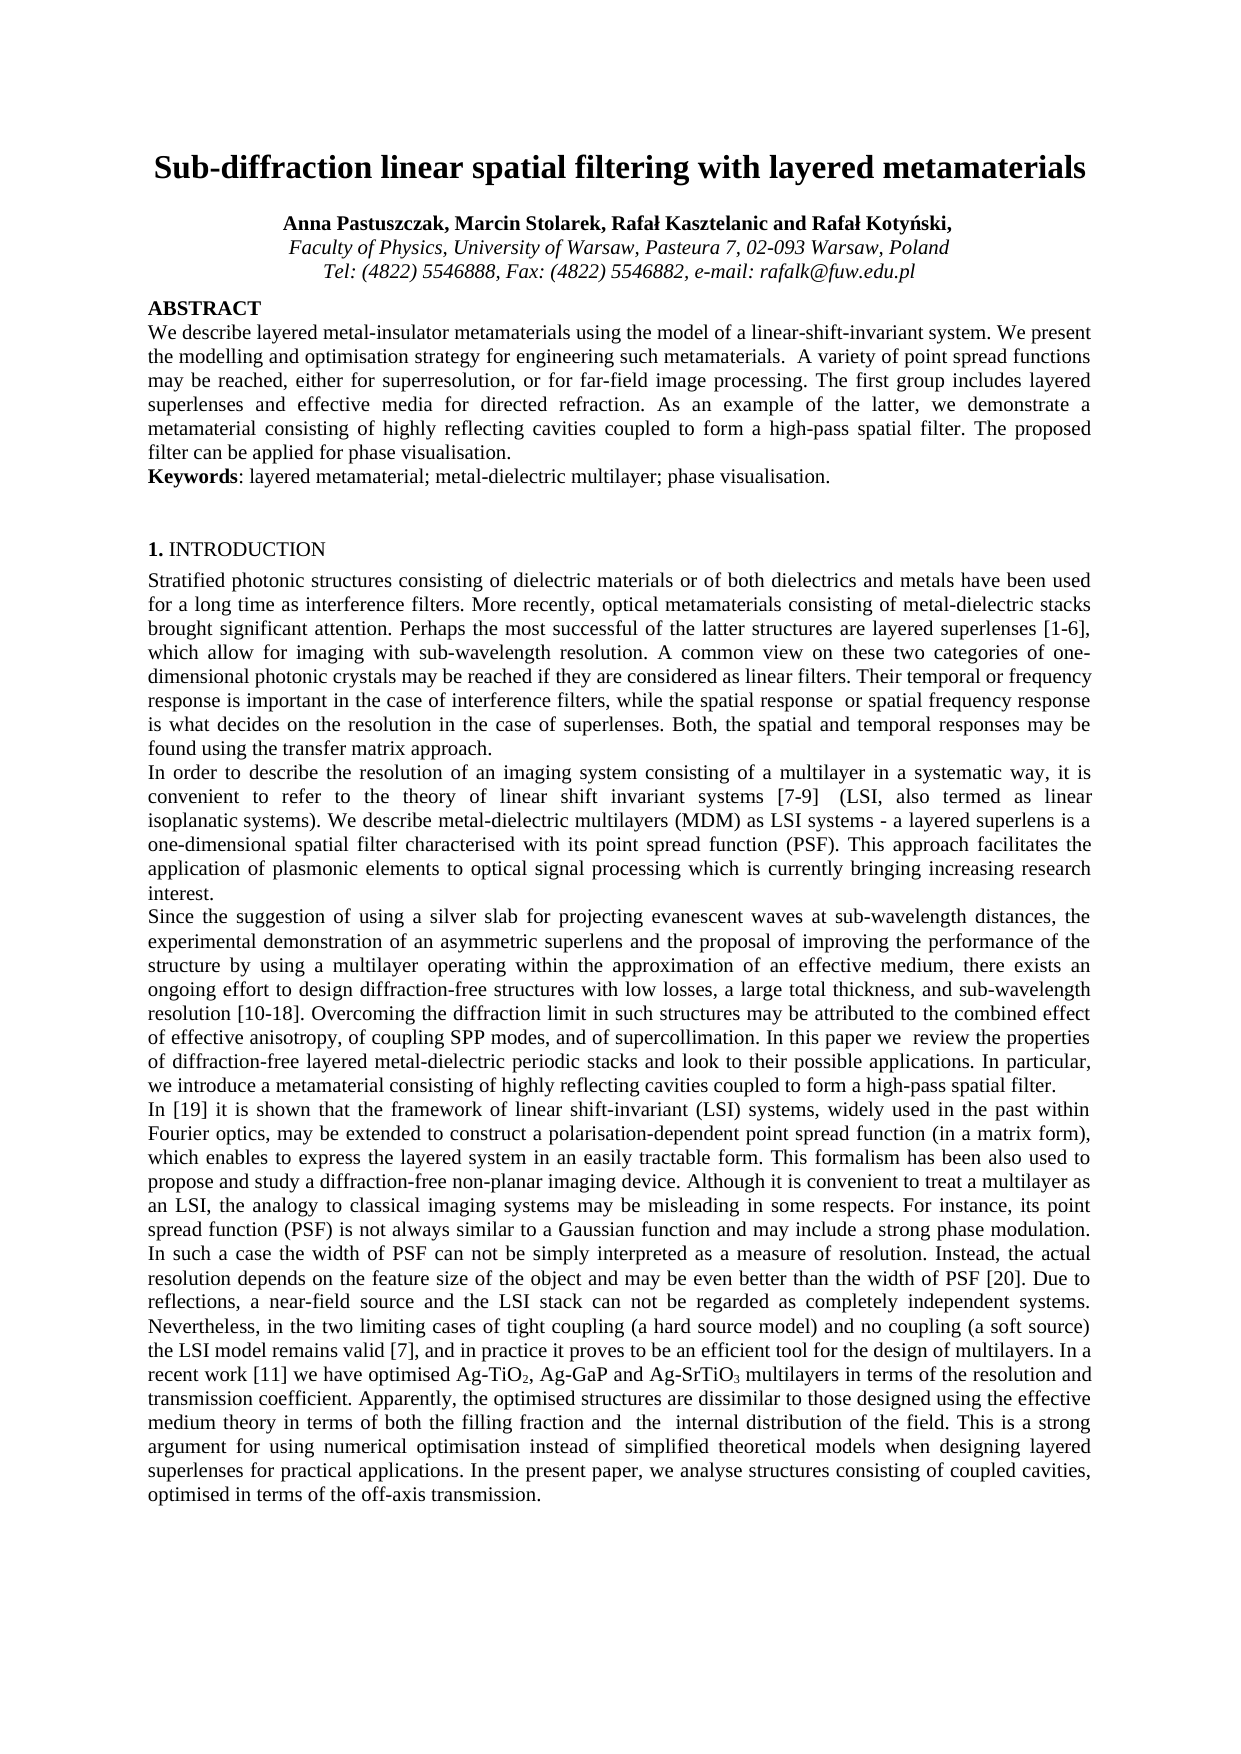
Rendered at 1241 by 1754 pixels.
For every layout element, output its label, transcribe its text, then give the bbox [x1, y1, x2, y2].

text We describe layered metal-insulator metamaterials using the model of a linear-shift-invariant system. We present the modelling and optimisation strategy for engineering such metamaterials. A variety of point spread functions may be reached, either for superresolution, or for far-field image processing. The first group includes layered superlenses and effective media for directed refraction. As an example of the latter, we demonstrate a metamaterial consisting of highly reflecting cavities coupled to form a high-pass spatial filter. The proposed filter can be applied for phase visualisation. [148, 320, 1092, 464]
text Tel: (4822) 5546888, Fax: (4822) 5546882, e-mail: rafalk@fuw.edu.pl [148, 259, 1092, 283]
text Since the suggestion of using a silver slab for projecting evanescent waves at sub-wavelength distances, the experimental demonstration of an asymmetric superlens and the proposal of improving the performance of the structure by using a multilayer operating within the approximation of an effective medium, there exists an ongoing effort to design diffraction-free structures with low losses, a large total thickness, and sub-wavelength resolution [10-18]. Overcoming the diffraction limit in such structures may be attributed to the combined effect of effective anisotropy, of coupling SPP modes, and of supercollimation. In this paper we review the properties of diffraction-free layered metal-dielectric periodic stacks and look to their possible applications. In particular, we introduce a metamaterial consisting of highly reflecting cavities coupled to form a high-pass spatial filter. [148, 904, 1092, 1097]
text Faculty of Physics, University of Warsaw, Pasteura 7, 02-093 Warsaw, Poland [148, 235, 1092, 259]
text Anna Pastuszczak, Marcin Stolarek, Rafał Kasztelanic and Rafał Kotyński, [148, 211, 1092, 235]
title ABSTRACT [148, 296, 1092, 320]
title Sub-diffraction linear spatial filtering with layered metamaterials [148, 148, 1092, 186]
text In order to describe the resolution of an imaging system consisting of a multilayer in a systematic way, it is convenient to refer to the theory of linear shift invariant systems [7-9] (LSI, also termed as linear isoplanatic systems). We describe metal-dielectric multilayers (MDM) as LSI systems - a layered superlens is a one-dimensional spatial filter characterised with its point spread function (PSF). This approach facilitates the application of plasmonic elements to optical signal processing which is currently bringing increasing research interest. [148, 760, 1092, 904]
subtitle INTRODUCTION [148, 537, 1092, 561]
text Stratified photonic structures consisting of dielectric materials or of both dielectrics and metals have been used for a long time as interference filters. More recently, optical metamaterials consisting of metal-dielectric stacks brought significant attention. Perhaps the most successful of the latter structures are layered superlenses [1-6], which allow for imaging with sub-wavelength resolution. A common view on these two categories of one-dimensional photonic crystals may be reached if they are considered as linear filters. Their temporal or frequency response is important in the case of interference filters, while the spatial response or spatial frequency response is what decides on the resolution in the case of superlenses. Both, the spatial and temporal responses may be found using the transfer matrix approach. [148, 568, 1092, 760]
text In [19] it is shown that the framework of linear shift-invariant (LSI) systems, widely used in the past within Fourier optics, may be extended to construct a polarisation-dependent point spread function (in a matrix form), which enables to express the layered system in an easily tractable form. This formalism has been also used to propose and study a diffraction-free non-planar imaging device. Although it is convenient to treat a multilayer as an LSI, the analogy to classical imaging systems may be misleading in some respects. For instance, its point spread function (PSF) is not always similar to a Gaussian function and may include a strong phase modulation. In such a case the width of PSF can not be simply interpreted as a measure of resolution. Instead, the actual resolution depends on the feature size of the object and may be even better than the width of PSF [20]. Due to reflections, a near-field source and the LSI stack can not be regarded as completely independent systems. Nevertheless, in the two limiting cases of tight coupling (a hard source model) and no coupling (a soft source) the LSI model remains valid [7], and in practice it proves to be an efficient tool for the design of multilayers. In a recent work [11] we have optimised Ag-TiO2, Ag-GaP and Ag-SrTiO3 multilayers in terms of the resolution and transmission coefficient. Apparently, the optimised structures are dissimilar to those designed using the effective medium theory in terms of both the filling fraction and the internal distribution of the field. This is a strong argument for using numerical optimisation instead of simplified theoretical models when designing layered superlenses for practical applications. In the present paper, we analyse structures consisting of coupled cavities, optimised in terms of the off-axis transmission. [148, 1097, 1092, 1506]
text Keywords: layered metamaterial; metal-dielectric multilayer; phase visualisation. [148, 464, 1092, 488]
